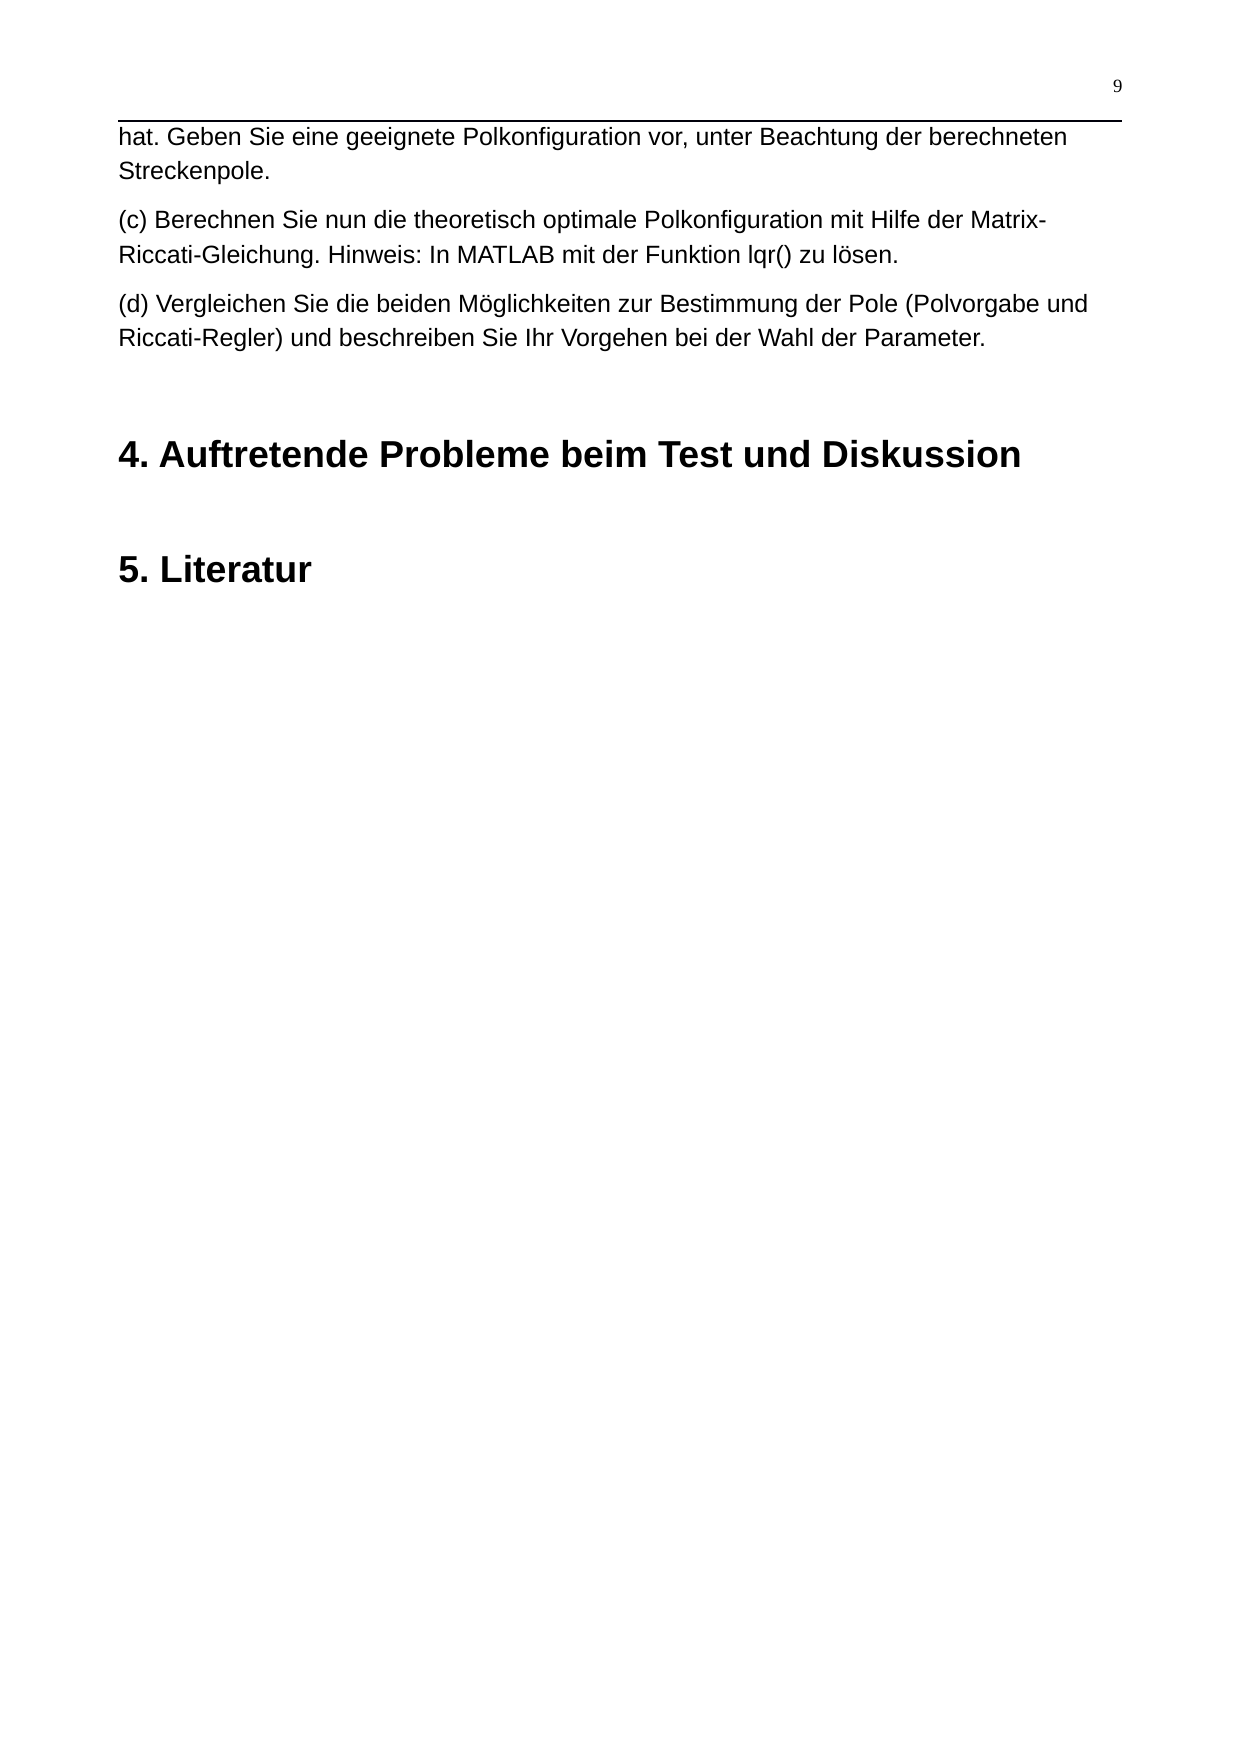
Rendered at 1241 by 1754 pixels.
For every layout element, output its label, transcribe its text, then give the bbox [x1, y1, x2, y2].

text (d) Vergleichen Sie die beiden Möglichkeiten zur Bestimmung der Pole (Polvorgabe und Riccati-Regler) und beschreiben Sie Ihr Vorgehen bei der Wahl der Parameter. [118, 289, 1122, 352]
title 5. Literatur [118, 547, 1122, 590]
title 4. Auftretende Probleme beim Test und Diskussion [118, 432, 1122, 475]
text (c) Berechnen Sie nun die theoretisch optimale Polkonfiguration mit Hilfe der Matrix-Riccati-Gleichung. Hinweis: In MATLAB mit der Funktion lqr() zu lösen. [118, 205, 1122, 268]
text hat. Geben Sie eine geeignete Polkonfiguration vor, unter Beachtung der berechneten Streckenpole. [118, 122, 1122, 185]
